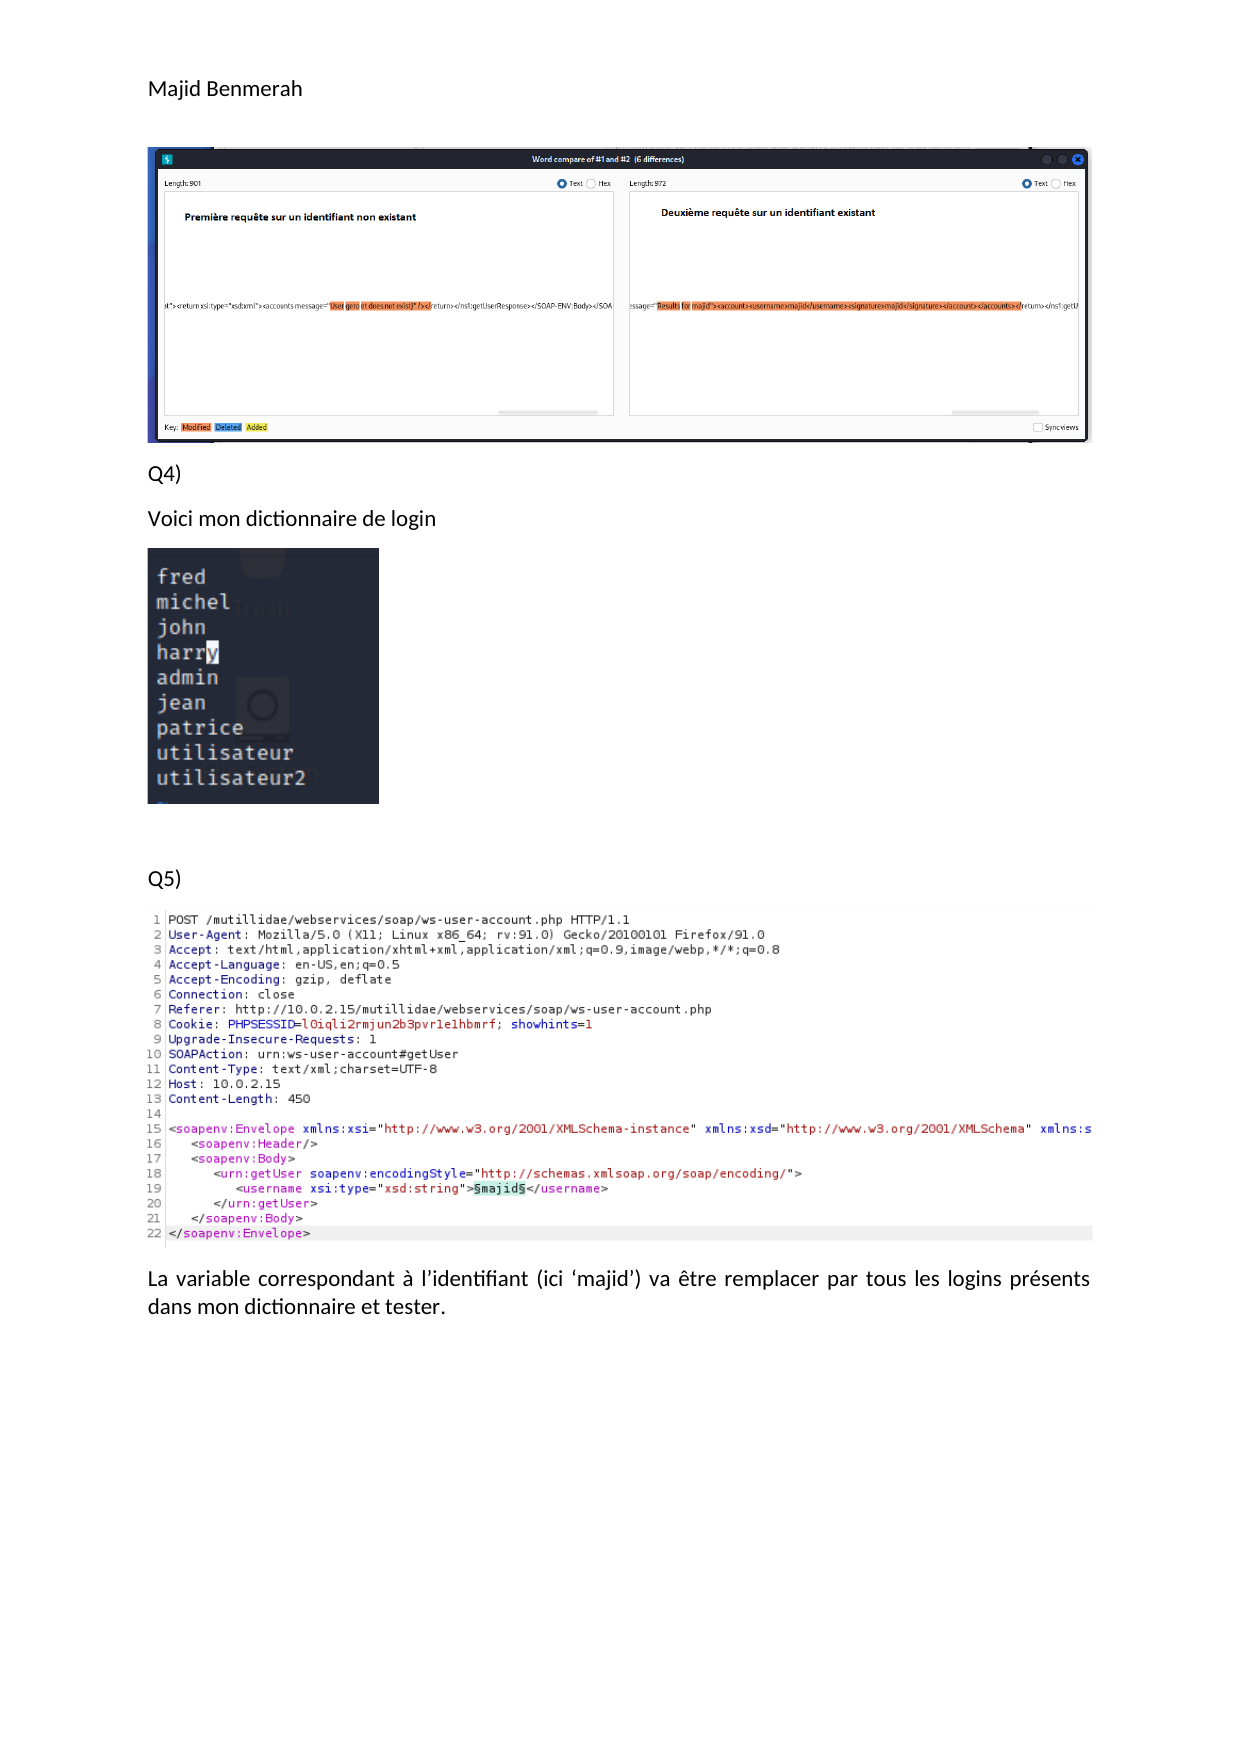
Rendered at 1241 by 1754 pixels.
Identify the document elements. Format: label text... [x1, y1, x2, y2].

text Voici mon dictionnaire de login [148, 504, 1093, 532]
text Q4) [148, 459, 1093, 487]
text Q5) [148, 864, 1093, 893]
text La variable correspondant à l’identifiant (ici ‘majid’) va être remplacer par tous les logins présents dans mon dictionnaire et tester. [148, 1264, 1093, 1320]
